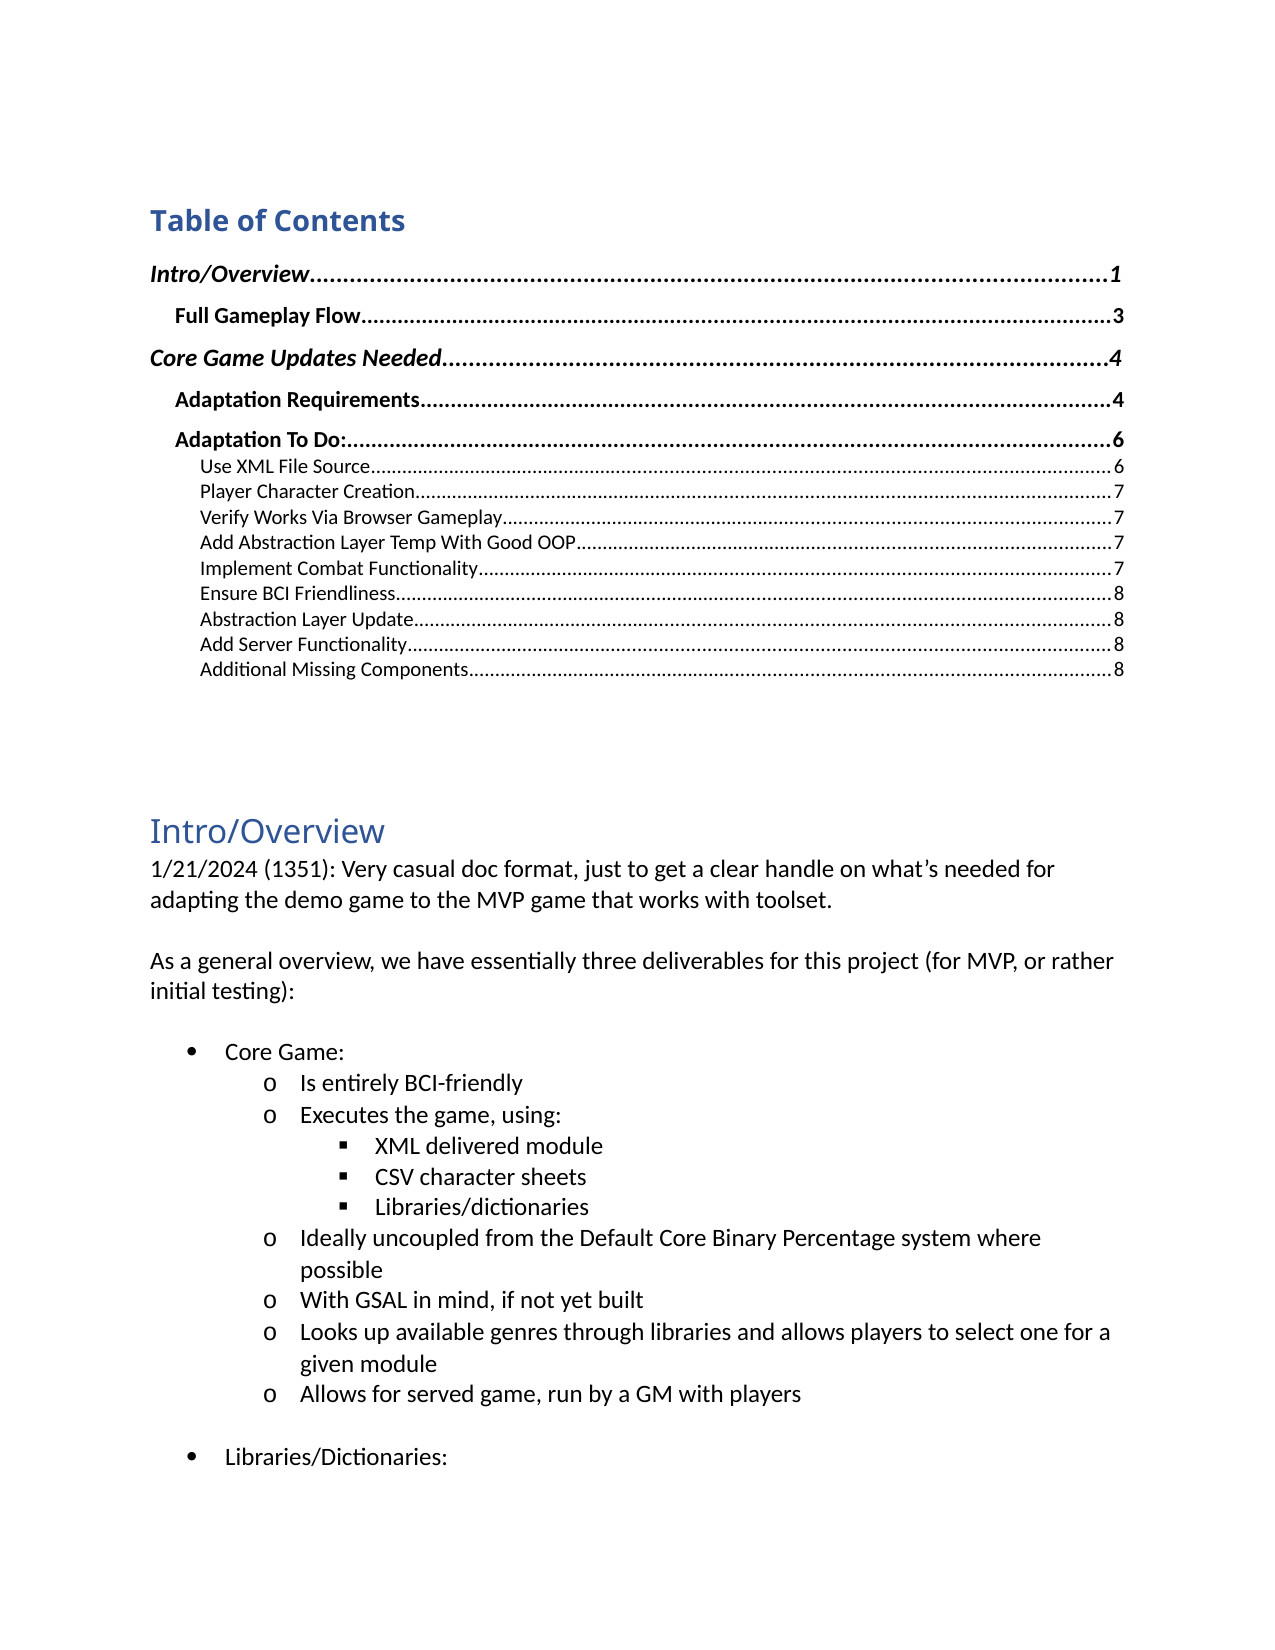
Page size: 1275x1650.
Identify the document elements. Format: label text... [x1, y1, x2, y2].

text Adaptation Requirements 4 [175, 385, 1125, 413]
text Add Server Functionality 8 [200, 631, 1125, 657]
text Adaptation To Do: 6 [175, 425, 1125, 453]
text Ensure BCI Friendliness 8 [200, 580, 1125, 606]
text Full Gameplay Flow 3 [175, 301, 1125, 329]
text Abstraction Layer Update 8 [200, 606, 1125, 631]
list Allows for served game, run by a GM with players [262, 1378, 1125, 1410]
list Libraries/Dictionaries: [187, 1441, 1125, 1471]
text Verify Works Via Browser Gameplay 7 [200, 504, 1125, 529]
list Looks up available genres through libraries and allows players to select one for a given module [262, 1316, 1125, 1378]
text Use XML File Source 6 [200, 453, 1125, 479]
subtitle Intro/Overview [150, 808, 1125, 853]
text 1/21/2024 (1351): Very casual doc format, just to get a clear handle on what’s needed for adapting the demo game to the MVP game that works with toolset. [150, 853, 1125, 914]
list Core Game: [187, 1036, 1125, 1067]
list Executes the game, using: [262, 1099, 1125, 1131]
list Libraries/dictionaries [337, 1192, 1125, 1222]
list XML delivered module [337, 1131, 1125, 1161]
text As a general overview, we have essentially three deliverables for this project (for MVP, or rather initial testing): [150, 945, 1125, 1006]
text Player Character Creation 7 [200, 479, 1125, 504]
list Ideally uncoupled from the Default Core Binary Percentage system where possible [262, 1222, 1125, 1284]
text Additional Missing Components 8 [200, 657, 1125, 682]
list Is entirely BCI-friendly [262, 1067, 1125, 1099]
text Core Game Updates Needed 4 [150, 342, 1125, 372]
text Intro/Overview 1 [150, 258, 1125, 289]
list CSV character sheets [337, 1161, 1125, 1192]
list With GSAL in mind, if not yet built [262, 1284, 1125, 1316]
text Implement Combat Functionality 7 [200, 555, 1125, 580]
text Add Abstraction Layer Temp With Good OOP 7 [200, 529, 1125, 555]
subtitle Table of Contents [150, 200, 1125, 240]
